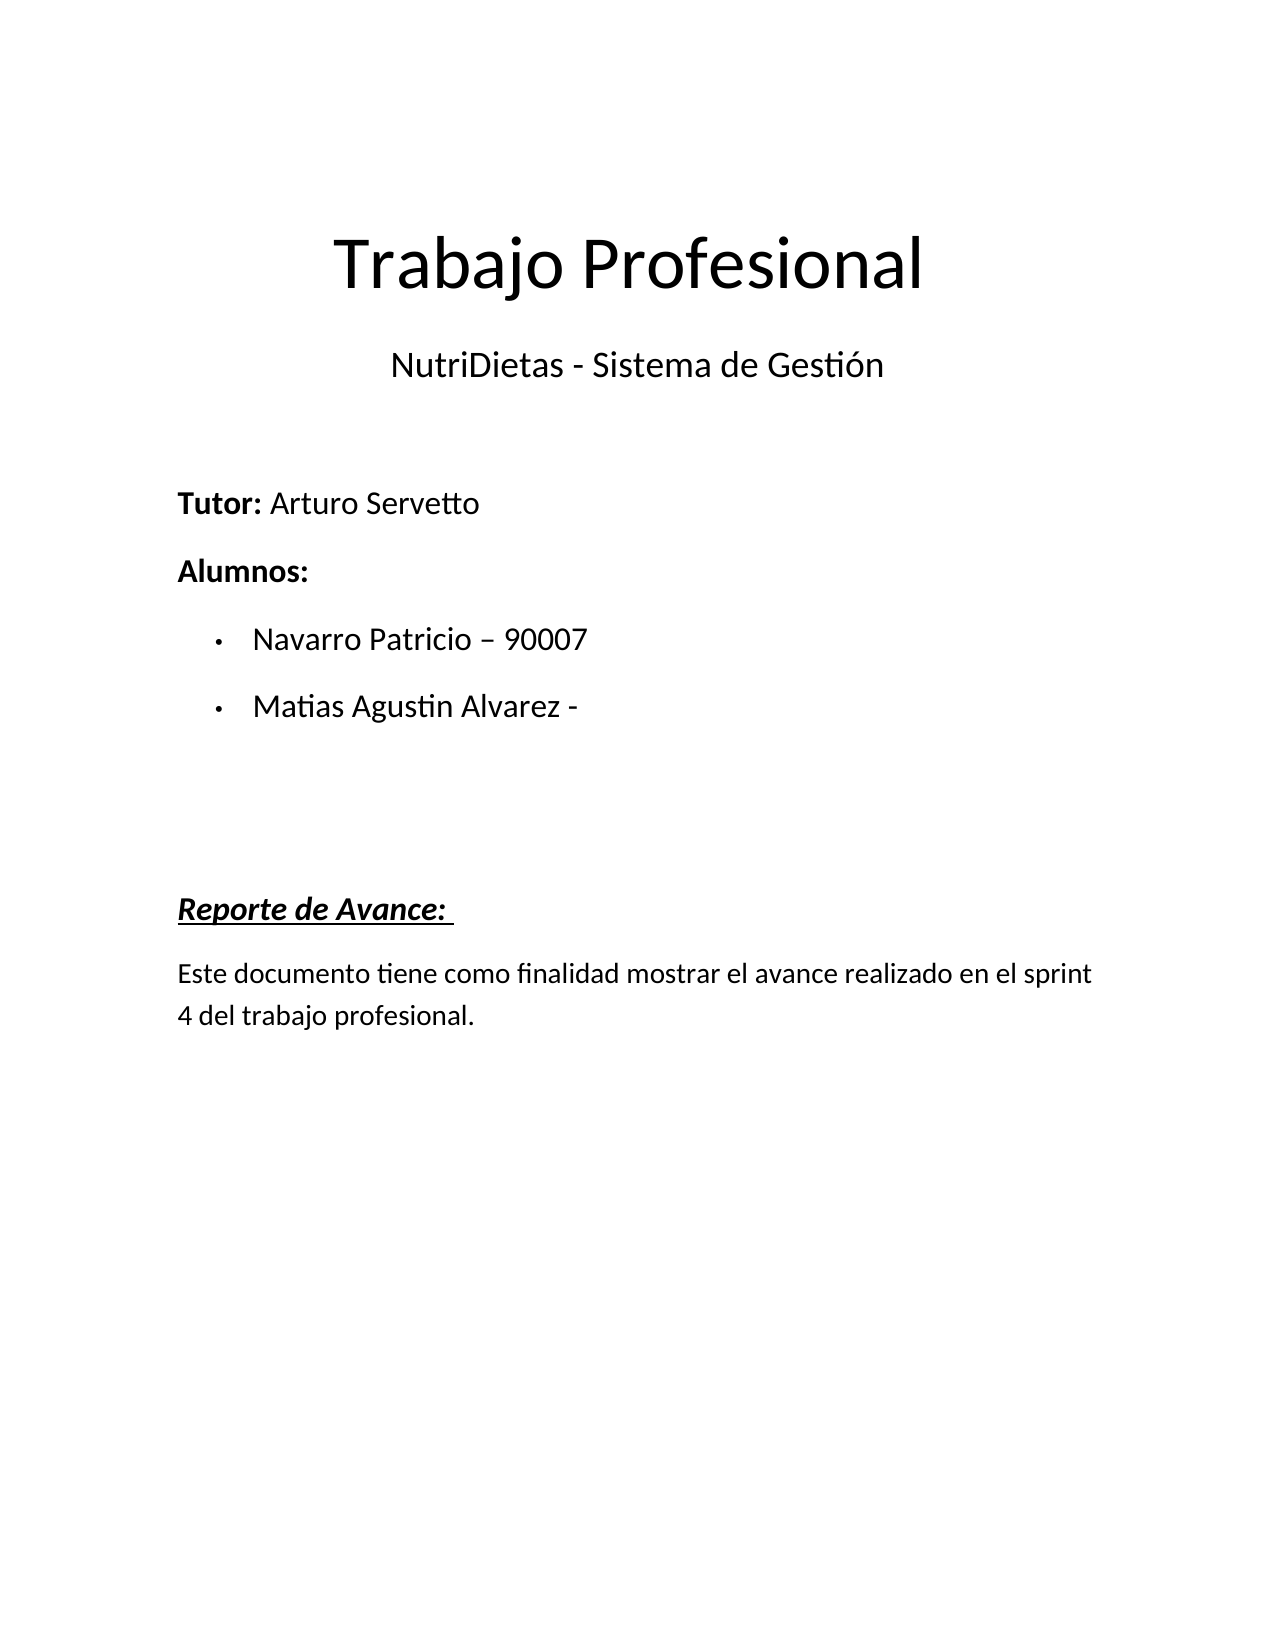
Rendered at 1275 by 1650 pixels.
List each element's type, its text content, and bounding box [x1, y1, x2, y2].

text NutriDietas - Sistema de Gestión [177, 341, 1098, 387]
text Este documento tiene como finalidad mostrar el avance realizado en el sprint 4 del trabajo profesional. [177, 956, 1098, 1032]
text Reporte de Avance: [177, 888, 1098, 929]
text Alumnos: [177, 550, 1098, 591]
text Tutor: Arturo Servetto [177, 482, 1098, 523]
list Matias Agustin Alvarez - [215, 685, 1098, 726]
list Navarro Patricio – 90007 [215, 618, 1098, 658]
text Trabajo Profesional [177, 215, 1098, 307]
